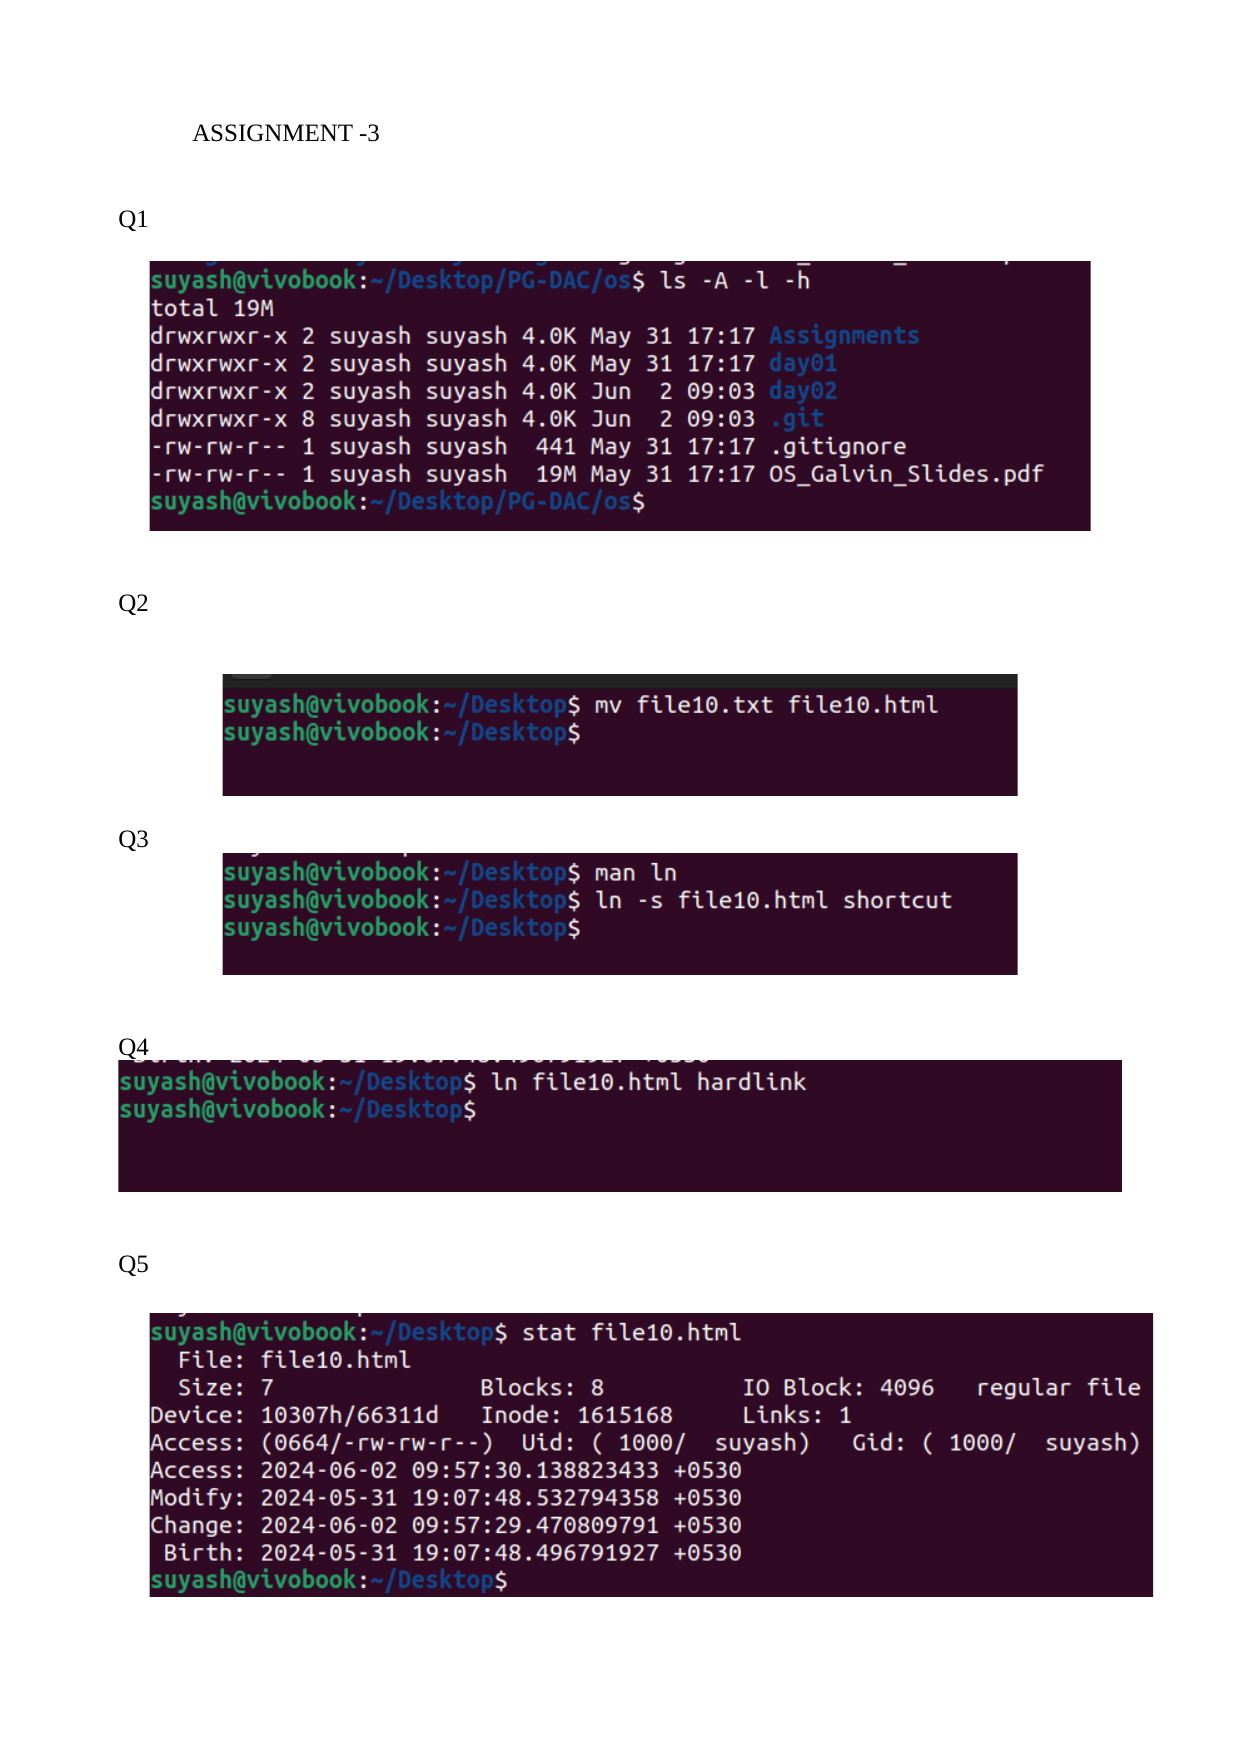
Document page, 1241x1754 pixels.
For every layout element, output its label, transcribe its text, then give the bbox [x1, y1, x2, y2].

text Q1 [118, 204, 1122, 233]
picture [118, 1060, 1122, 1192]
text ASSIGNMENT -3 [118, 118, 1122, 147]
text Q5 [118, 1249, 1122, 1278]
picture [149, 1313, 1154, 1597]
picture [222, 853, 1018, 975]
text Q2 [118, 588, 1122, 617]
picture [222, 674, 1018, 796]
text Q3 [118, 824, 1122, 853]
picture [149, 261, 1091, 531]
text Q4 [118, 1032, 1122, 1060]
